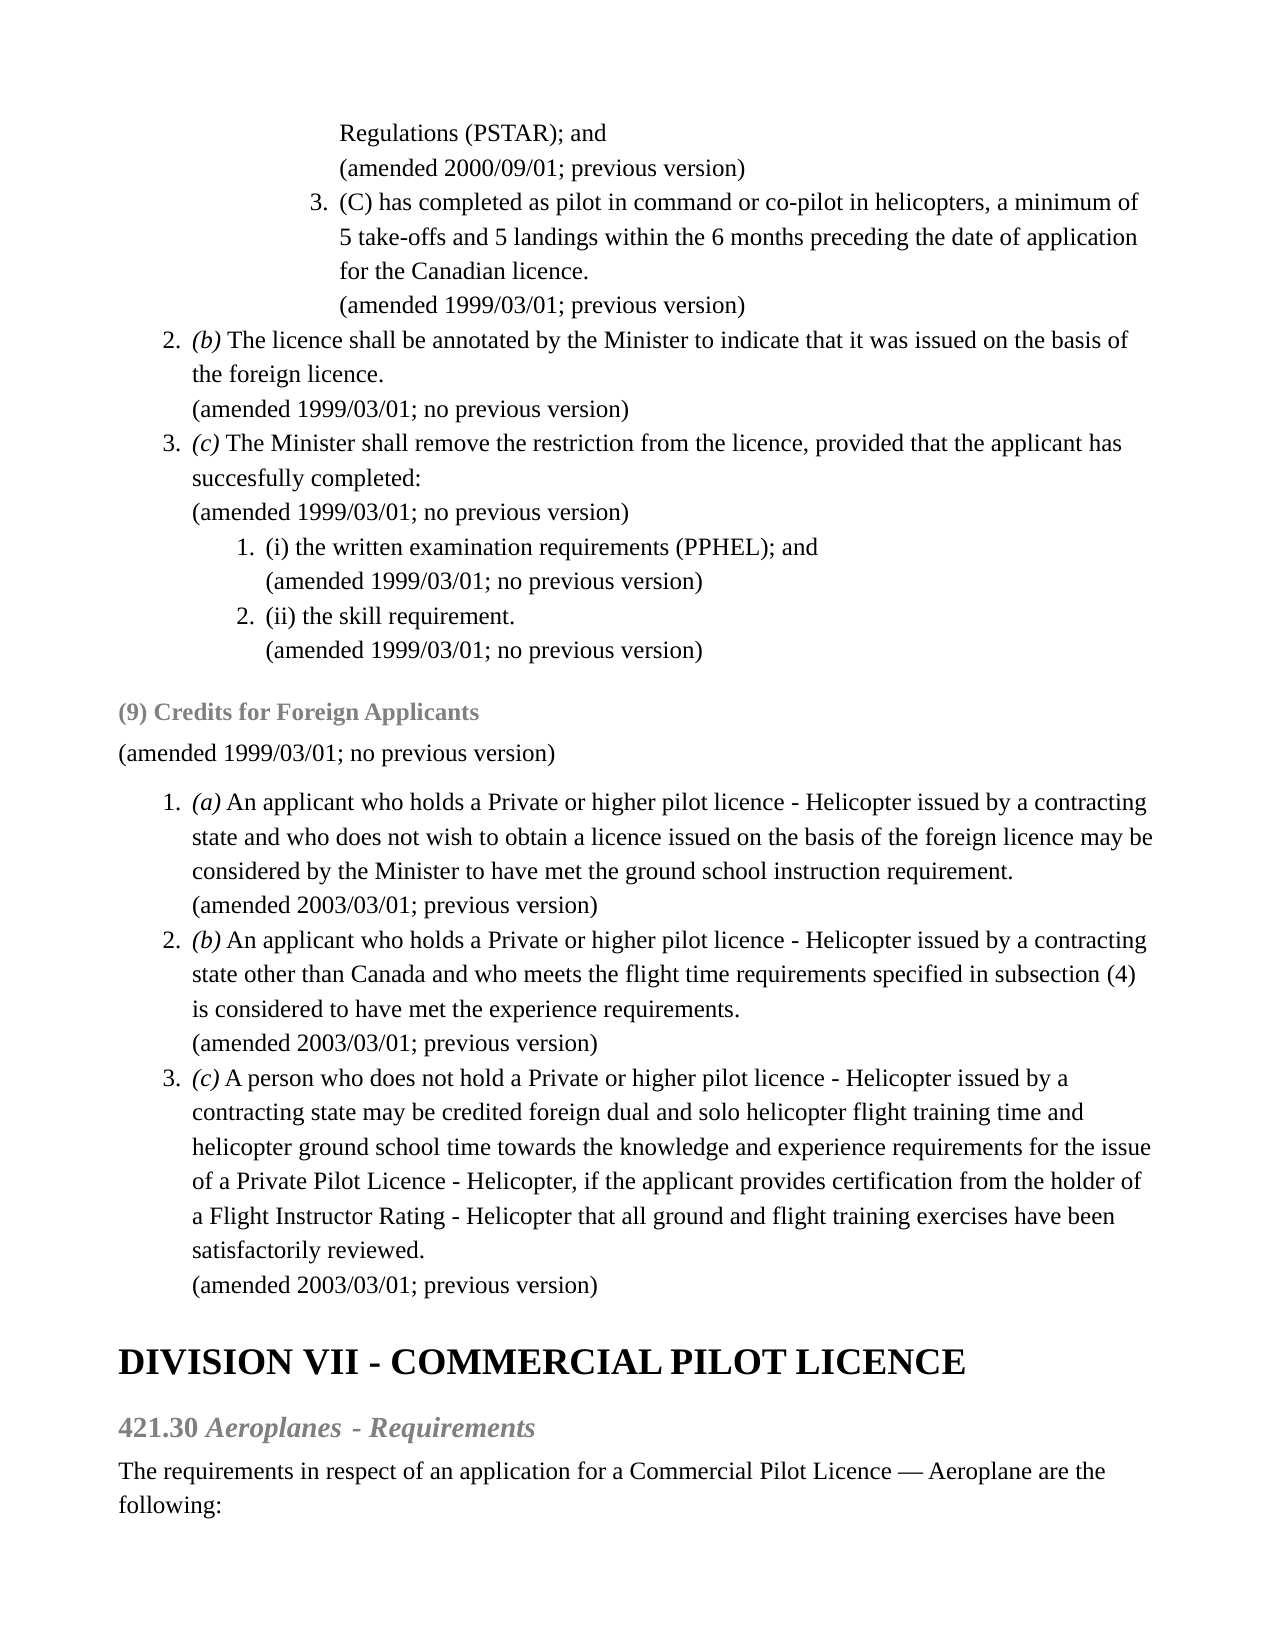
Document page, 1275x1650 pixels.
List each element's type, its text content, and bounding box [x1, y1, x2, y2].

list (a) An applicant who holds a Private or higher pilot licence - Helicopter issued by a contracting state and who does not wish to obtain a licence issued on the basis of the foreign licence may be considered by the Minister to have met the ground school instruction requirement. (amended 2003/03/01; previous version) [162, 787, 1157, 919]
list (c) A person who does not hold a Private or higher pilot licence - Helicopter issued by a contracting state may be credited foreign dual and solo helicopter flight training time and helicopter ground school time towards the knowledge and experience requirements for the issue of a Private Pilot Licence - Helicopter, if the applicant provides certification from the holder of a Flight Instructor Rating - Helicopter that all ground and flight training exercises have been satisfactorily reviewed. (amended 2003/03/01; previous version) [162, 1063, 1157, 1299]
list (b) An applicant who holds a Private or higher pilot licence - Helicopter issued by a contracting state other than Canada and who meets the flight time requirements specified in subsection (4) is considered to have met the experience requirements. (amended 2003/03/01; previous version) [162, 925, 1157, 1057]
list (b) The licence shall be annotated by the Minister to indicate that it was issued on the basis of the foreign licence. (amended 1999/03/01; no previous version) [162, 325, 1157, 423]
list (C) has completed as pilot in command or co-pilot in helicopters, a minimum of 5 take-offs and 5 landings within the 6 months preceding the date of application for the Canadian licence. (amended 1999/03/01; previous version) [309, 187, 1157, 319]
text (amended 1999/03/01; no previous version) [118, 738, 1157, 767]
list (c) The Minister shall remove the restriction from the licence, provided that the applicant has succesfully completed: (amended 1999/03/01; no previous version) [162, 428, 1157, 526]
subtitle DIVISION VII - COMMERCIAL PILOT LICENCE [118, 1340, 1157, 1383]
subtitle (9) Credits for Foreign Applicants [118, 697, 1157, 726]
list (ii) the skill requirement. (amended 1999/03/01; no previous version) [236, 601, 1157, 664]
list (i) the written examination requirements (PPHEL); and (amended 1999/03/01; no previous version) [236, 532, 1157, 595]
subtitle 421.30 Aeroplanes - Requirements [118, 1410, 1157, 1443]
list Regulations (PSTAR); and (amended 2000/09/01; previous version) [309, 118, 1157, 181]
text The requirements in respect of an application for a Commercial Pilot Licence — Aeroplane are the following: [118, 1456, 1157, 1519]
